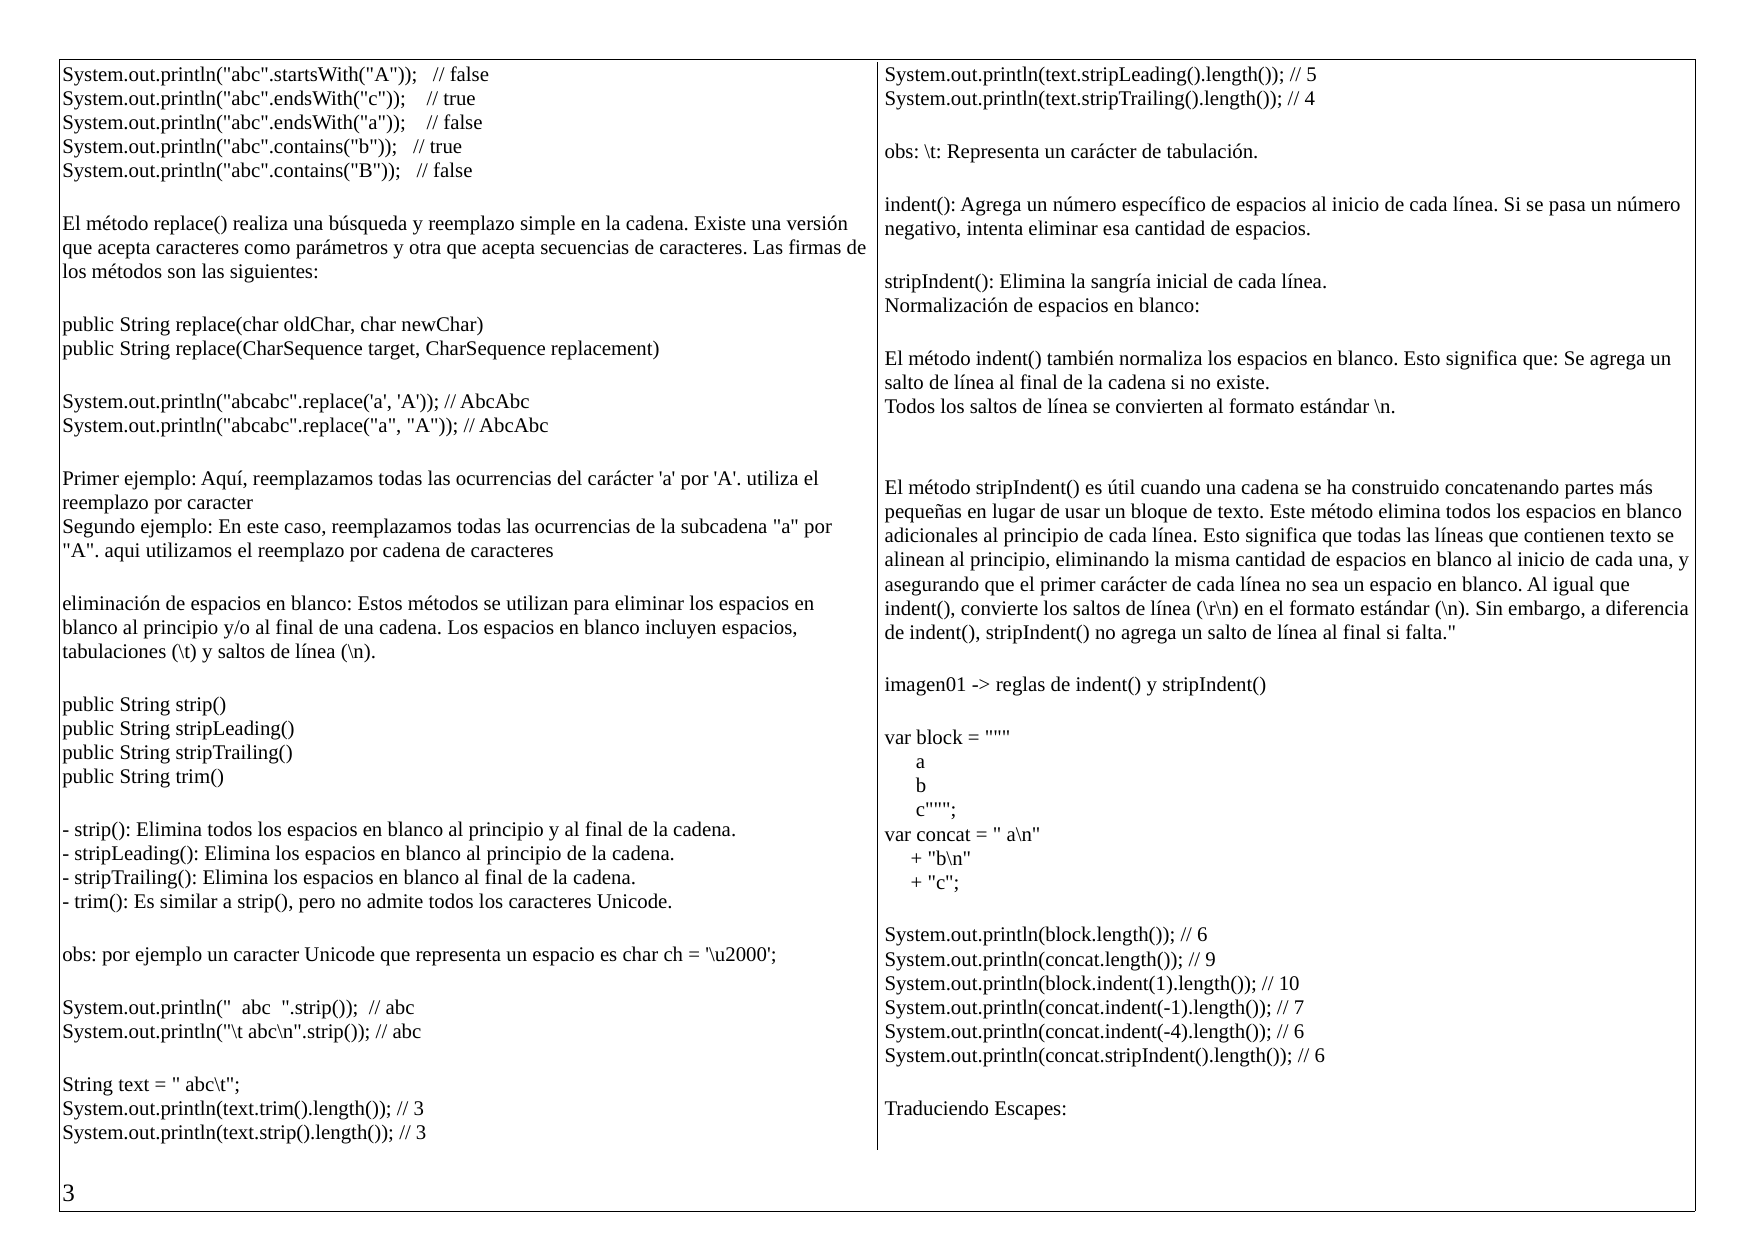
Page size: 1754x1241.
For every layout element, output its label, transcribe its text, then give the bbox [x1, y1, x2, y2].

text obs: \t: Representa un carácter de tabulación. [884, 139, 1692, 163]
text - strip(): Elimina todos los espacios en blanco al principio y al final de la cadena. [62, 817, 869, 841]
text + "b\n" [884, 846, 1692, 869]
text System.out.println(concat.length()); // 9 [884, 946, 1692, 971]
text System.out.println(block.indent(1).length()); // 10 [884, 971, 1692, 994]
text System.out.println("abc".endsWith("c")); // true [62, 86, 869, 110]
text b [884, 773, 1692, 797]
text - trim(): Es similar a strip(), pero no admite todos los caracteres Unicode. [62, 889, 869, 913]
text - stripLeading(): Elimina los espacios en blanco al principio de la cadena. [62, 841, 869, 865]
text System.out.println(" abc ".strip()); // abc [62, 994, 869, 1019]
text System.out.println(block.length()); // 6 [884, 922, 1692, 946]
text El método stripIndent() es útil cuando una cadena se ha construido concatenando partes más pequeñas en lugar de usar un bloque de texto. Este método elimina todos los espacios en blanco adicionales al principio de cada línea. Esto significa que todas las líneas que contienen texto se alinean al principio, eliminando la misma cantidad de espacios en blanco al inicio de cada una, y asegurando que el primer carácter de cada línea no sea un espacio en blanco. Al igual que indent(), convierte los saltos de línea (\r\n) en el formato estándar (\n). Sin embargo, a diferencia de indent(), stripIndent() no agrega un salto de línea al final si falta." [884, 475, 1692, 644]
text System.out.println(text.stripLeading().length()); // 5 [884, 62, 1692, 86]
text obs: por ejemplo un caracter Unicode que representa un espacio es char ch = '\u2000'; [62, 942, 869, 966]
text System.out.println(text.strip().length()); // 3 [62, 1119, 869, 1144]
text imagen01 -> reglas de indent() y stripIndent() [884, 672, 1692, 696]
text System.out.println("abcabc".replace('a', 'A')); // AbcAbc [62, 389, 869, 413]
text System.out.println("abcabc".replace("a", "A")); // AbcAbc [62, 413, 869, 437]
text System.out.println("abc".contains("B")); // false [62, 158, 869, 182]
text Normalización de espacios en blanco: [884, 293, 1692, 317]
text a [884, 749, 1692, 773]
text System.out.println(concat.indent(-4).length()); // 6 [884, 1019, 1692, 1043]
text eliminación de espacios en blanco: Estos métodos se utilizan para eliminar los espacios en blanco al principio y/o al final de una cadena. Los espacios en blanco incluyen espacios, tabulaciones (\t) y saltos de línea (\n). [62, 591, 869, 663]
text var concat = " a\n" [884, 821, 1692, 846]
text c"""; [884, 797, 1692, 821]
text String text = " abc\t"; [62, 1071, 869, 1096]
text stripIndent(): Elimina la sangría inicial de cada línea. [884, 269, 1692, 293]
text Primer ejemplo: Aquí, reemplazamos todas las ocurrencias del carácter 'a' por 'A'. utiliza el reemplazo por caracter [62, 466, 869, 514]
text public String stripLeading() [62, 716, 869, 740]
text public String trim() [62, 764, 869, 788]
text public String strip() [62, 692, 869, 716]
text public String replace(char oldChar, char newChar) [62, 312, 869, 336]
text System.out.println(text.stripTrailing().length()); // 4 [884, 86, 1692, 110]
text System.out.println("abc".startsWith("A")); // false [62, 62, 869, 86]
text El método replace() realiza una búsqueda y reemplazo simple en la cadena. Existe una versión que acepta caracteres como parámetros y otra que acepta secuencias de caracteres. Las firmas de los métodos son las siguientes: [62, 211, 869, 283]
text El método indent() también normaliza los espacios en blanco. Esto significa que: Se agrega un salto de línea al final de la cadena si no existe. [884, 346, 1692, 394]
text indent(): Agrega un número específico de espacios al inicio de cada línea. Si se pasa un número negativo, intenta eliminar esa cantidad de espacios. [884, 192, 1692, 240]
text System.out.println(concat.indent(-1).length()); // 7 [884, 994, 1692, 1019]
text public String replace(CharSequence target, CharSequence replacement) [62, 336, 869, 360]
text Todos los saltos de línea se convierten al formato estándar \n. [884, 394, 1692, 418]
text System.out.println("abc".contains("b")); // true [62, 134, 869, 158]
text System.out.println("\t abc\n".strip()); // abc [62, 1019, 869, 1043]
text - stripTrailing(): Elimina los espacios en blanco al final de la cadena. [62, 865, 869, 889]
text Segundo ejemplo: En este caso, reemplazamos todas las ocurrencias de la subcadena "a" por "A". aqui utilizamos el reemplazo por cadena de caracteres [62, 514, 869, 562]
text public String stripTrailing() [62, 740, 869, 764]
text System.out.println(concat.stripIndent().length()); // 6 [884, 1043, 1692, 1067]
text + "c"; [884, 869, 1692, 894]
text Traduciendo Escapes: [884, 1096, 1692, 1119]
text System.out.println("abc".endsWith("a")); // false [62, 110, 869, 134]
text var block = """ [884, 725, 1692, 749]
text System.out.println(text.trim().length()); // 3 [62, 1096, 869, 1119]
